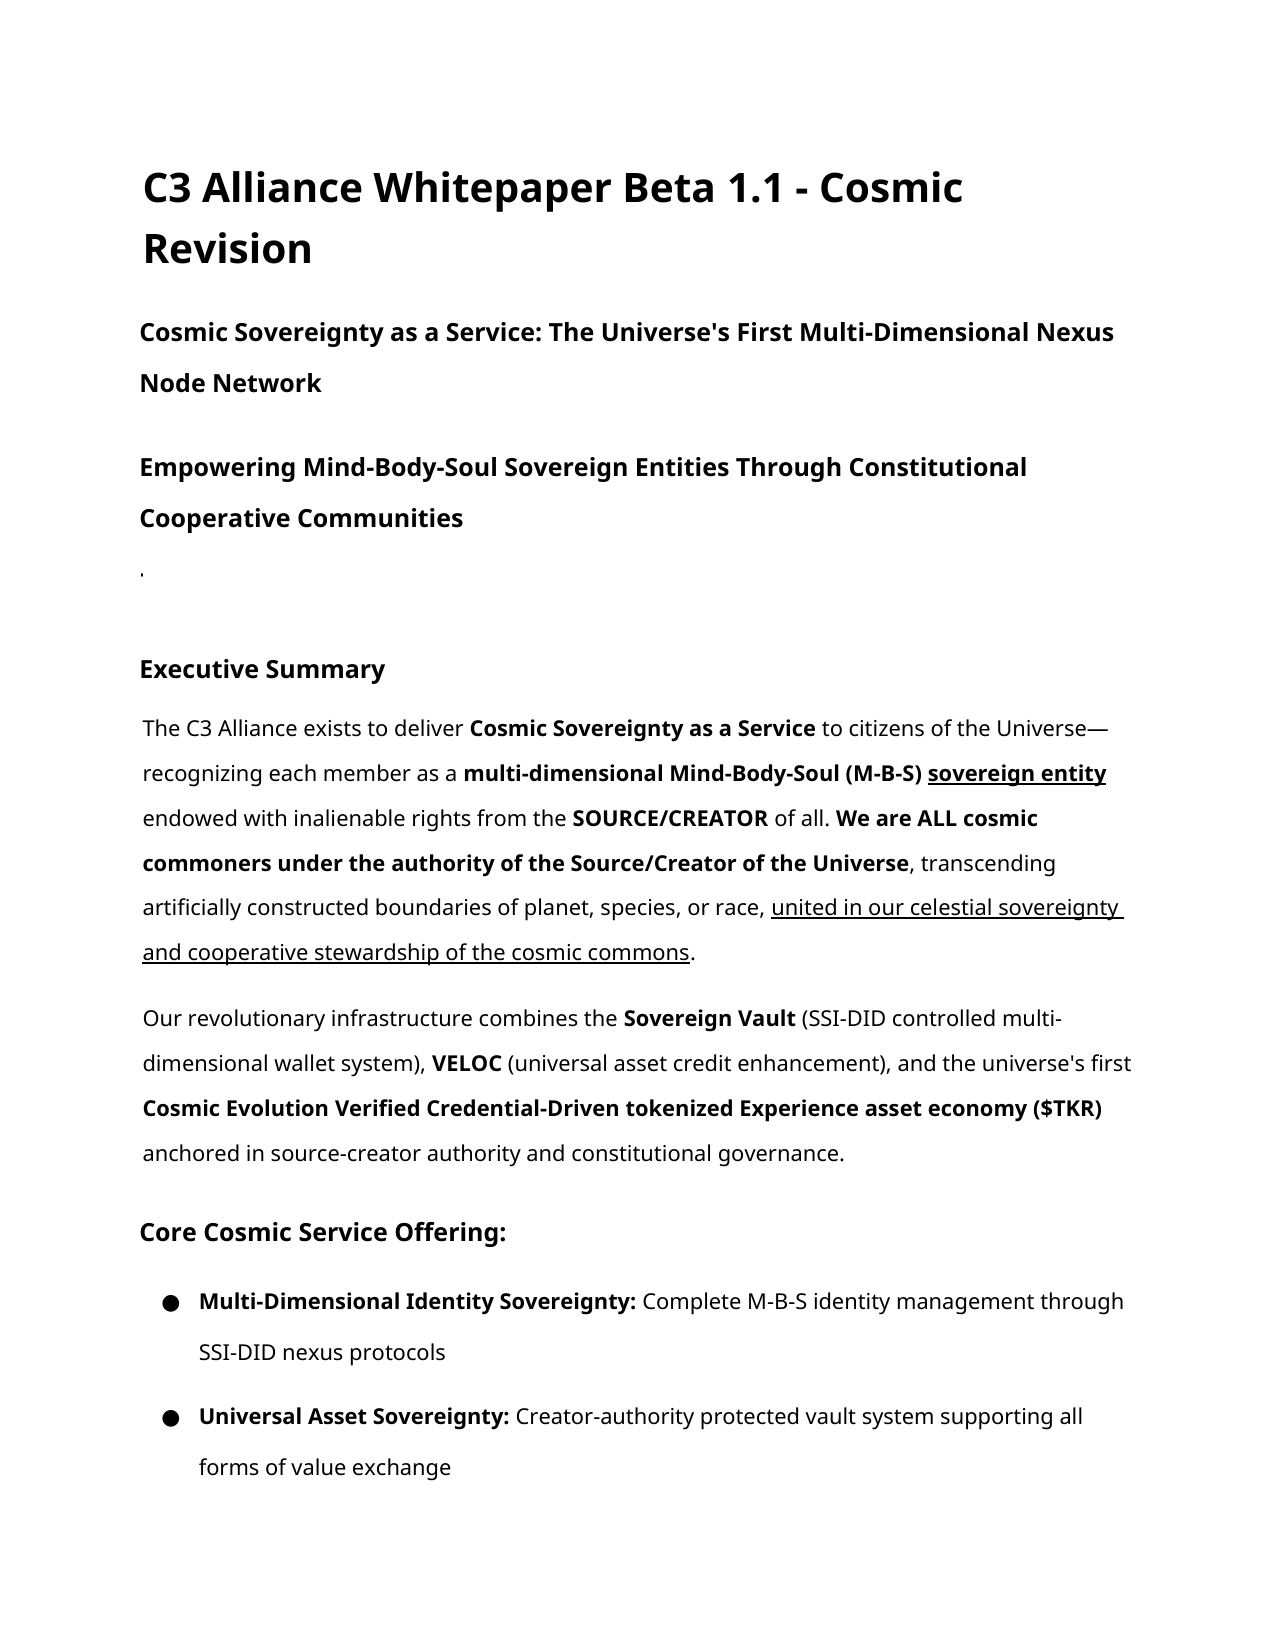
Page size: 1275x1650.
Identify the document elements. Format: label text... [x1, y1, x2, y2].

text Cosmic Sovereignty as a Service: The Universe's First Multi-Dimensional Nexus Node Network [139, 315, 1133, 400]
text Executive Summary [139, 651, 1133, 686]
text The C3 Alliance exists to deliver Cosmic Sovereignty as a Service to citizens of the Universe—recognizing each member as a multi-dimensional Mind-Body-Soul (M-B-S) sovereign entity endowed with inalienable rights from the SOURCE/CREATOR of all. We are ALL cosmic commoners under the authority of the Source/Creator of the Universe, transcending artificially constructed boundaries of planet, species, or race, united in our celestial sovereignty and cooperative stewardship of the cosmic commons. [142, 713, 1133, 967]
text Our revolutionary infrastructure combines the Sovereign Vault (SSI-DID controlled multi-dimensional wallet system), VELOC (universal asset credit enhancement), and the universe's first Cosmic Evolution Verified Credential-Driven tokenized Experience asset economy ($TKR) anchored in source-creator authority and constitutional governance. [142, 1003, 1133, 1167]
text C3 Alliance Whitepaper Beta 1.1 - Cosmic Revision [142, 158, 1133, 276]
list Universal Asset Sovereignty: Creator-authority protected vault system supporting all forms of value exchange [161, 1392, 1133, 1482]
text Core Cosmic Service Offering: [139, 1215, 1133, 1249]
list Multi-Dimensional Identity Sovereignty: Complete M-B-S identity management through SSI-DID nexus protocols [161, 1277, 1133, 1367]
text Empowering Mind-Body-Soul Sovereign Entities Through Constitutional Cooperative Communities [139, 450, 1133, 535]
